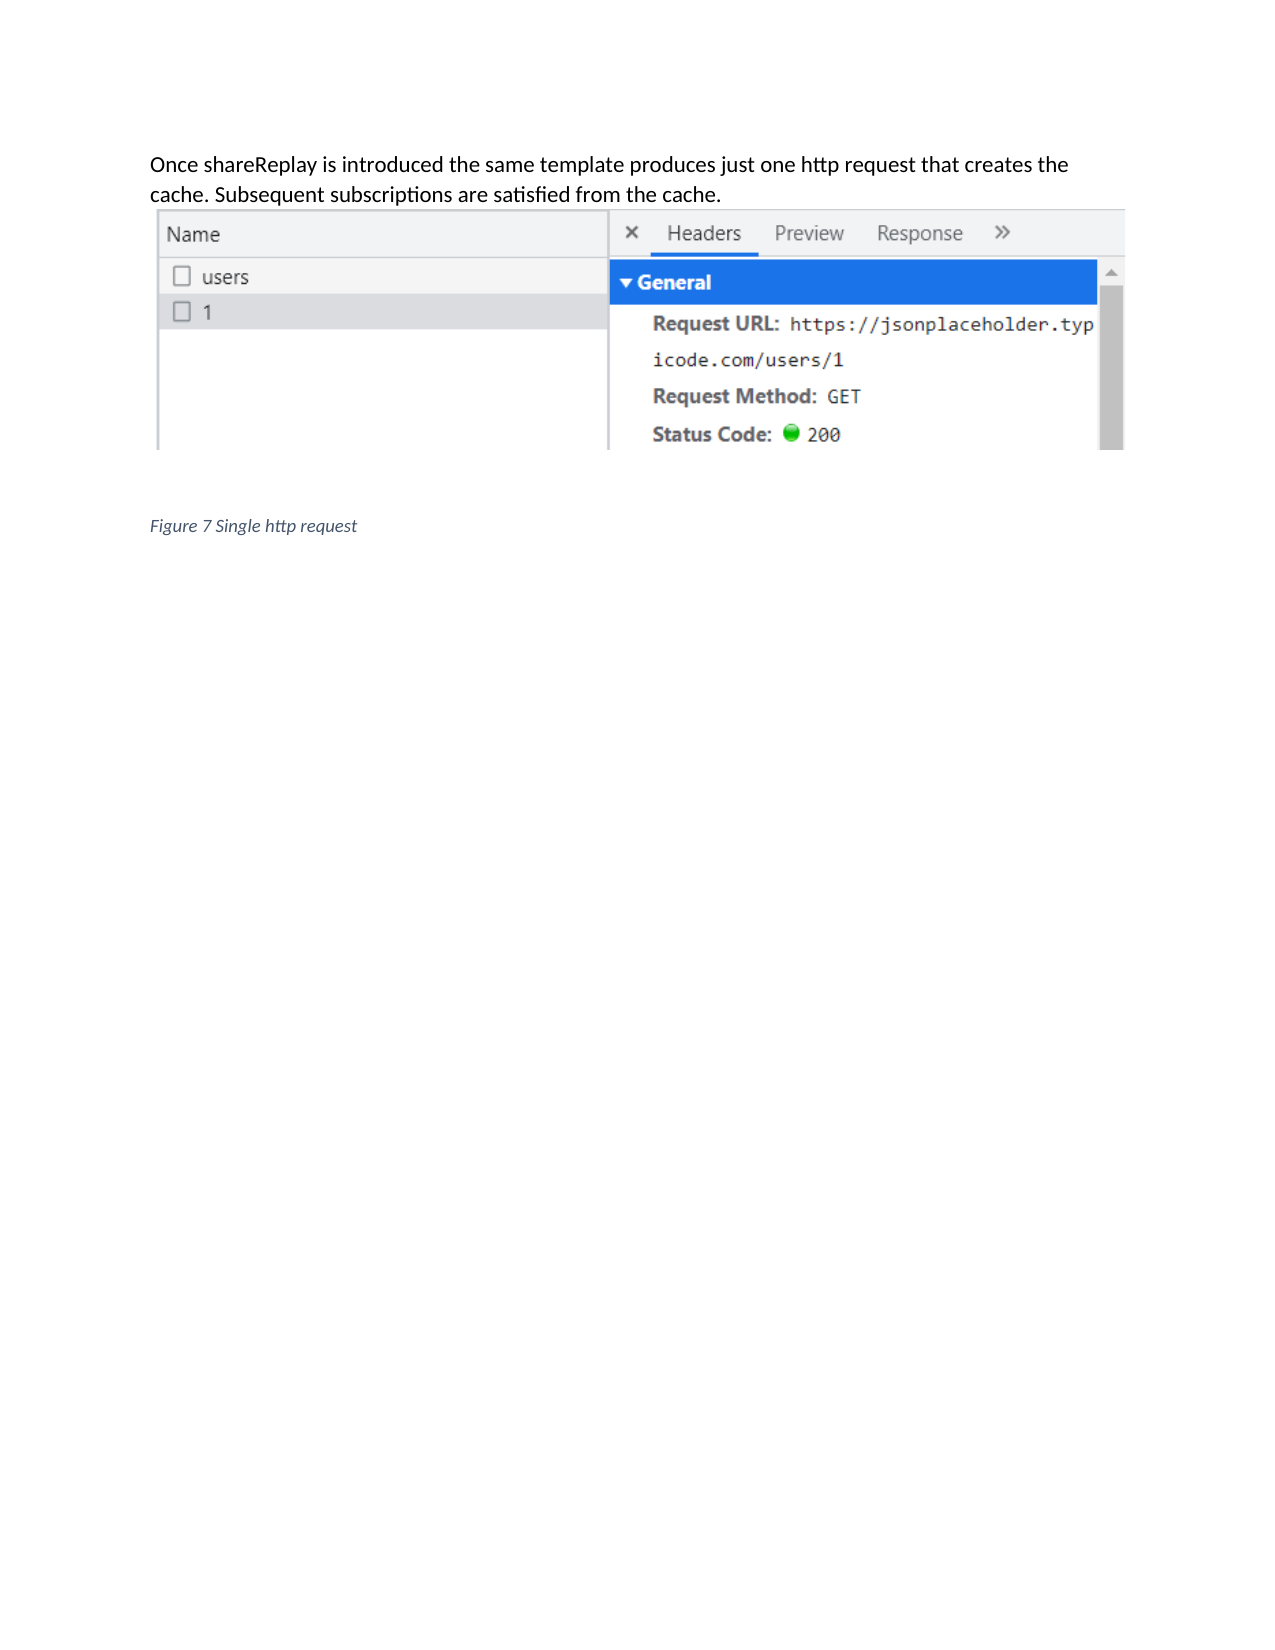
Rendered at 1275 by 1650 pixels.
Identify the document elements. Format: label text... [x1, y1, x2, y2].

text Once shareReplay is introduced the same template produces just one http request that creates the cache. Subsequent subscriptions are satisfied from the cache. [150, 150, 1125, 209]
text Figure 7 Single http request [150, 514, 1125, 537]
